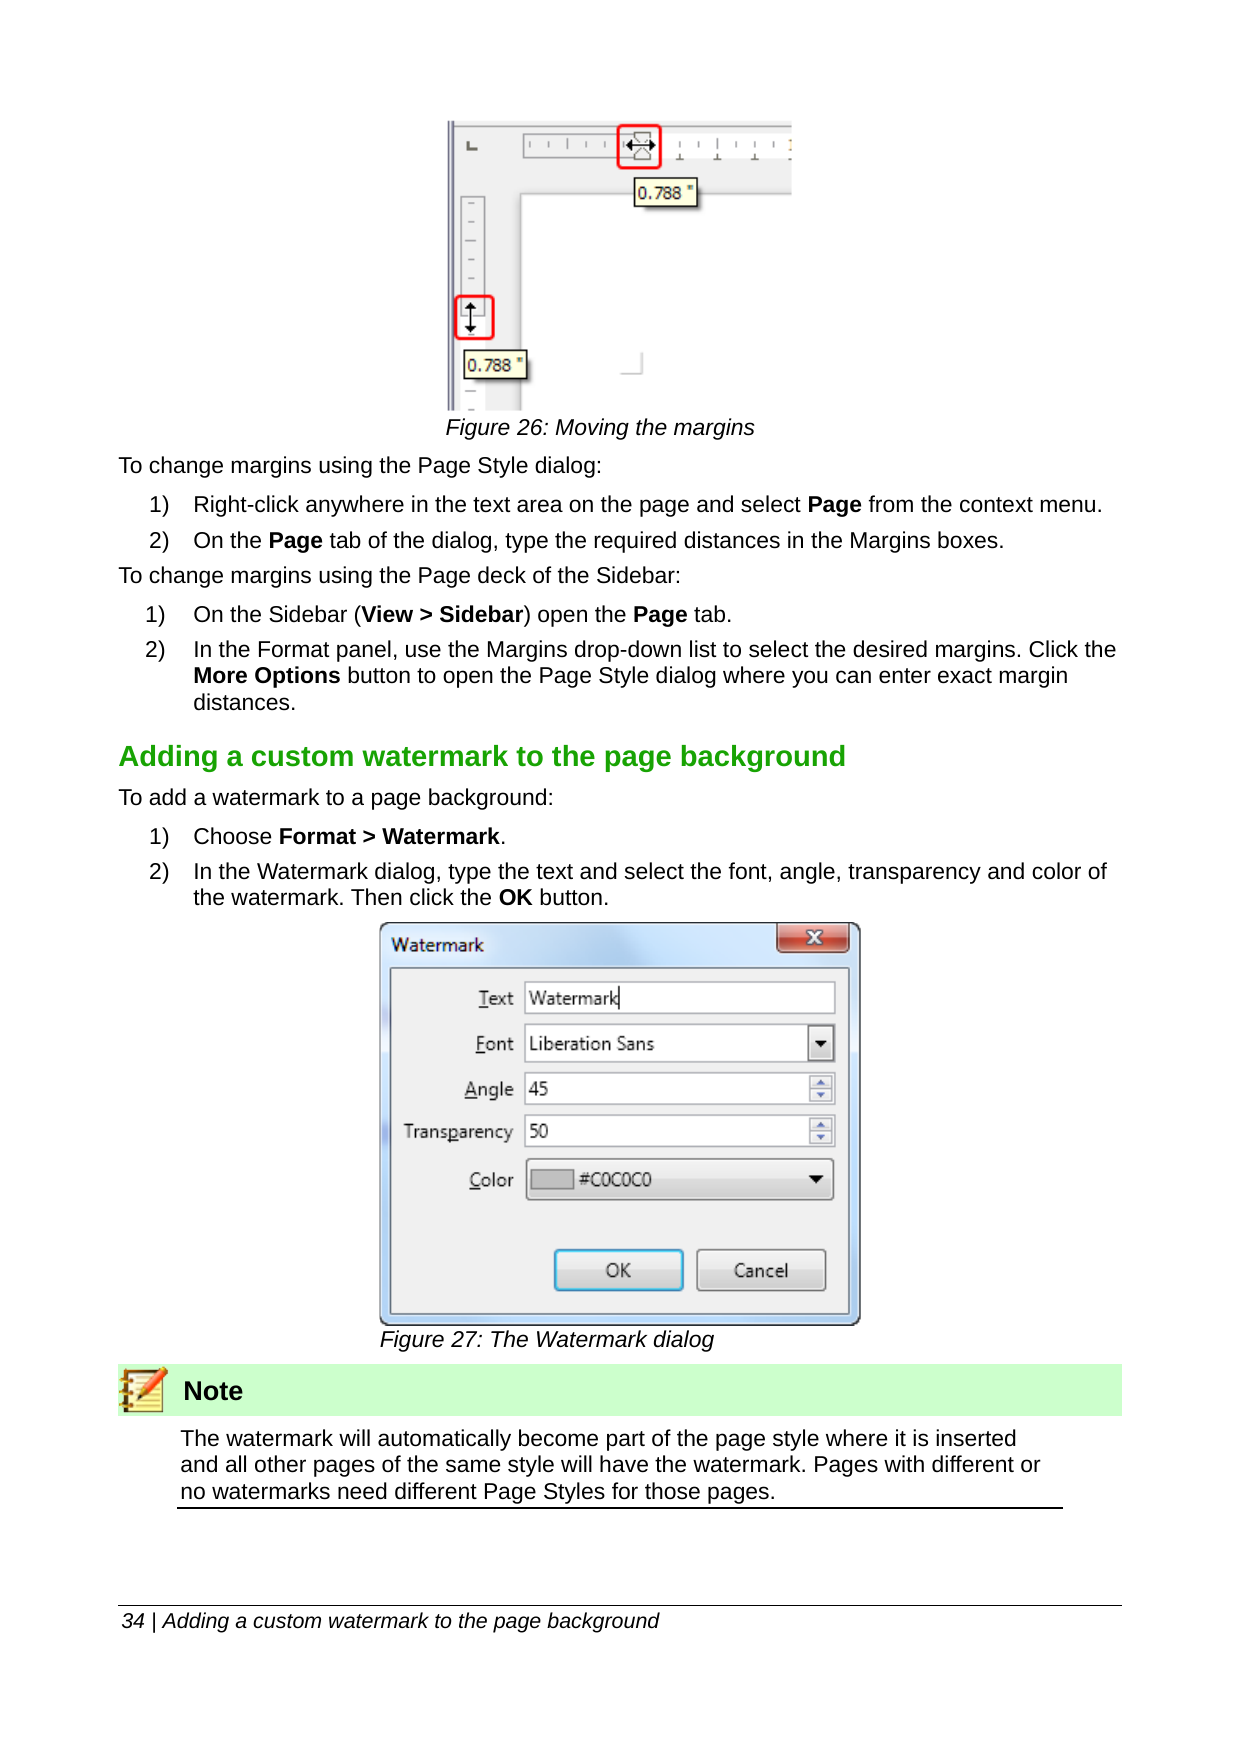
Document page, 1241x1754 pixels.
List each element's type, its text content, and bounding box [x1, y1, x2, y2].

list Right-click anywhere in the text area on the page and select Page from the context menu. [169, 491, 1122, 518]
picture [119, 1365, 170, 1416]
text The watermark will automatically become part of the page style where it is inserted and all other pages of the same style will have the watermark. Pages with different or no watermarks need different Page Styles for those pages. [177, 1422, 1063, 1507]
text To change margins using the Page Style dialog: [118, 452, 1122, 479]
picture [445, 118, 795, 414]
text To change margins using the Page deck of the Sidebar: [118, 562, 1122, 588]
text Figure 26: Moving the margins [445, 414, 795, 440]
list On the Page tab of the dialog, type the required distances in the Margins boxes. [169, 527, 1122, 553]
text Figure 27: The Watermark dialog [379, 1326, 861, 1352]
text To add a watermark to a page background: [118, 784, 1122, 810]
list Choose Format > Watermark. [169, 823, 1122, 849]
subtitle Adding a custom watermark to the page background [118, 738, 1122, 772]
list In the Format panel, use the Margins drop-down list to select the desired margins. Click the More Options button to open the Page Style dialog where you can enter exact margin distances. [165, 636, 1122, 715]
subtitle Note [118, 1364, 1122, 1416]
picture [379, 922, 861, 1326]
list On the Sidebar (View > Sidebar) open the Page tab. [165, 601, 1122, 627]
list In the Watermark dialog, type the text and select the font, angle, transparency and color of the watermark. Then click the OK button. [169, 858, 1122, 911]
